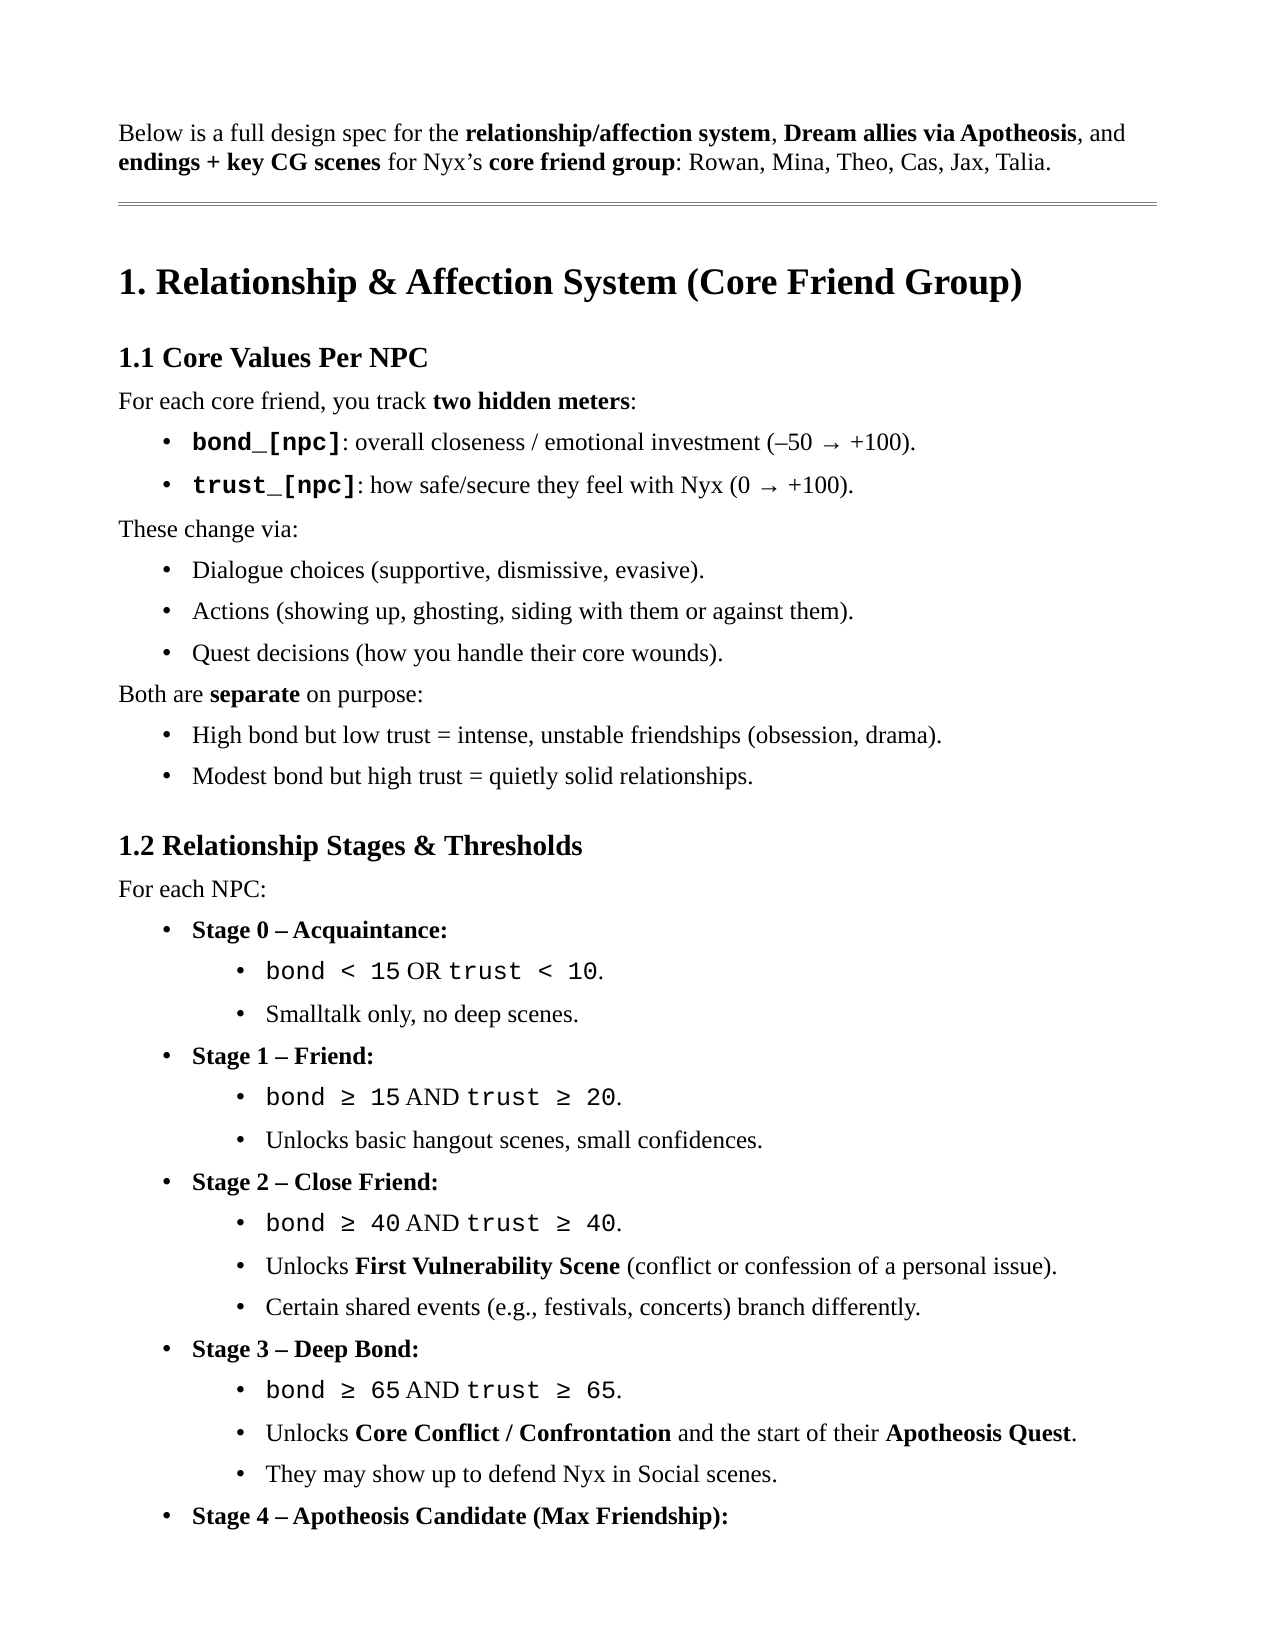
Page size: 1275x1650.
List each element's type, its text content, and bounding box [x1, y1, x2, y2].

list Stage 4 – Apotheosis Candidate (Max Friendship): [162, 1501, 1157, 1529]
list trust_[npc]: how safe/secure they feel with Nyx (0 → +100). [162, 471, 1157, 501]
list Unlocks basic hangout scenes, small confidences. [236, 1125, 1157, 1154]
text For each core friend, you track two hidden meters: [118, 386, 1157, 415]
list Stage 3 – Deep Bond: [162, 1334, 1157, 1362]
list High bond but low trust = intense, unstable friendships (obsession, drama). [162, 720, 1157, 749]
list Stage 1 – Friend: [162, 1041, 1157, 1069]
list bond ≥ 40 AND trust ≥ 40. [236, 1208, 1157, 1239]
subtitle 1.2 Relationship Stages & Thresholds [118, 828, 1157, 861]
list bond ≥ 65 AND trust ≥ 65. [236, 1375, 1157, 1406]
list Modest bond but high trust = quietly solid relationships. [162, 761, 1157, 790]
list bond_[npc]: overall closeness / emotional investment (–50 → +100). [162, 427, 1157, 458]
text Below is a full design spec for the relationship/affection system, Dream allies via Apotheosis, and endings + key CG scenes for Nyx’s core friend group: Rowan, Mina, Theo, Cas, Jax, Talia. [118, 118, 1157, 176]
subtitle 1.1 Core Values Per NPC [118, 340, 1157, 373]
list Unlocks Core Conflict / Confrontation and the start of their Apotheosis Quest. [236, 1418, 1157, 1447]
list Actions (showing up, ghosting, siding with them or against them). [162, 596, 1157, 625]
text Both are separate on purpose: [118, 679, 1157, 708]
list Certain shared events (e.g., festivals, concerts) branch differently. [236, 1292, 1157, 1321]
list Quest decisions (how you handle their core wounds). [162, 638, 1157, 666]
text For each NPC: [118, 874, 1157, 902]
list Unlocks First Vulnerability Scene (conflict or confession of a personal issue). [236, 1251, 1157, 1280]
subtitle 1. Relationship & Affection System (Core Friend Group) [118, 259, 1157, 302]
list Smalltalk only, no deep scenes. [236, 999, 1157, 1028]
list bond < 15 OR trust < 10. [236, 956, 1157, 987]
list They may show up to defend Nyx in Social scenes. [236, 1459, 1157, 1488]
list Dialogue choices (supportive, dismissive, evasive). [162, 555, 1157, 584]
list Stage 2 – Close Friend: [162, 1167, 1157, 1195]
list Stage 0 – Acquaintance: [162, 915, 1157, 944]
text These change via: [118, 514, 1157, 543]
list bond ≥ 15 AND trust ≥ 20. [236, 1082, 1157, 1113]
